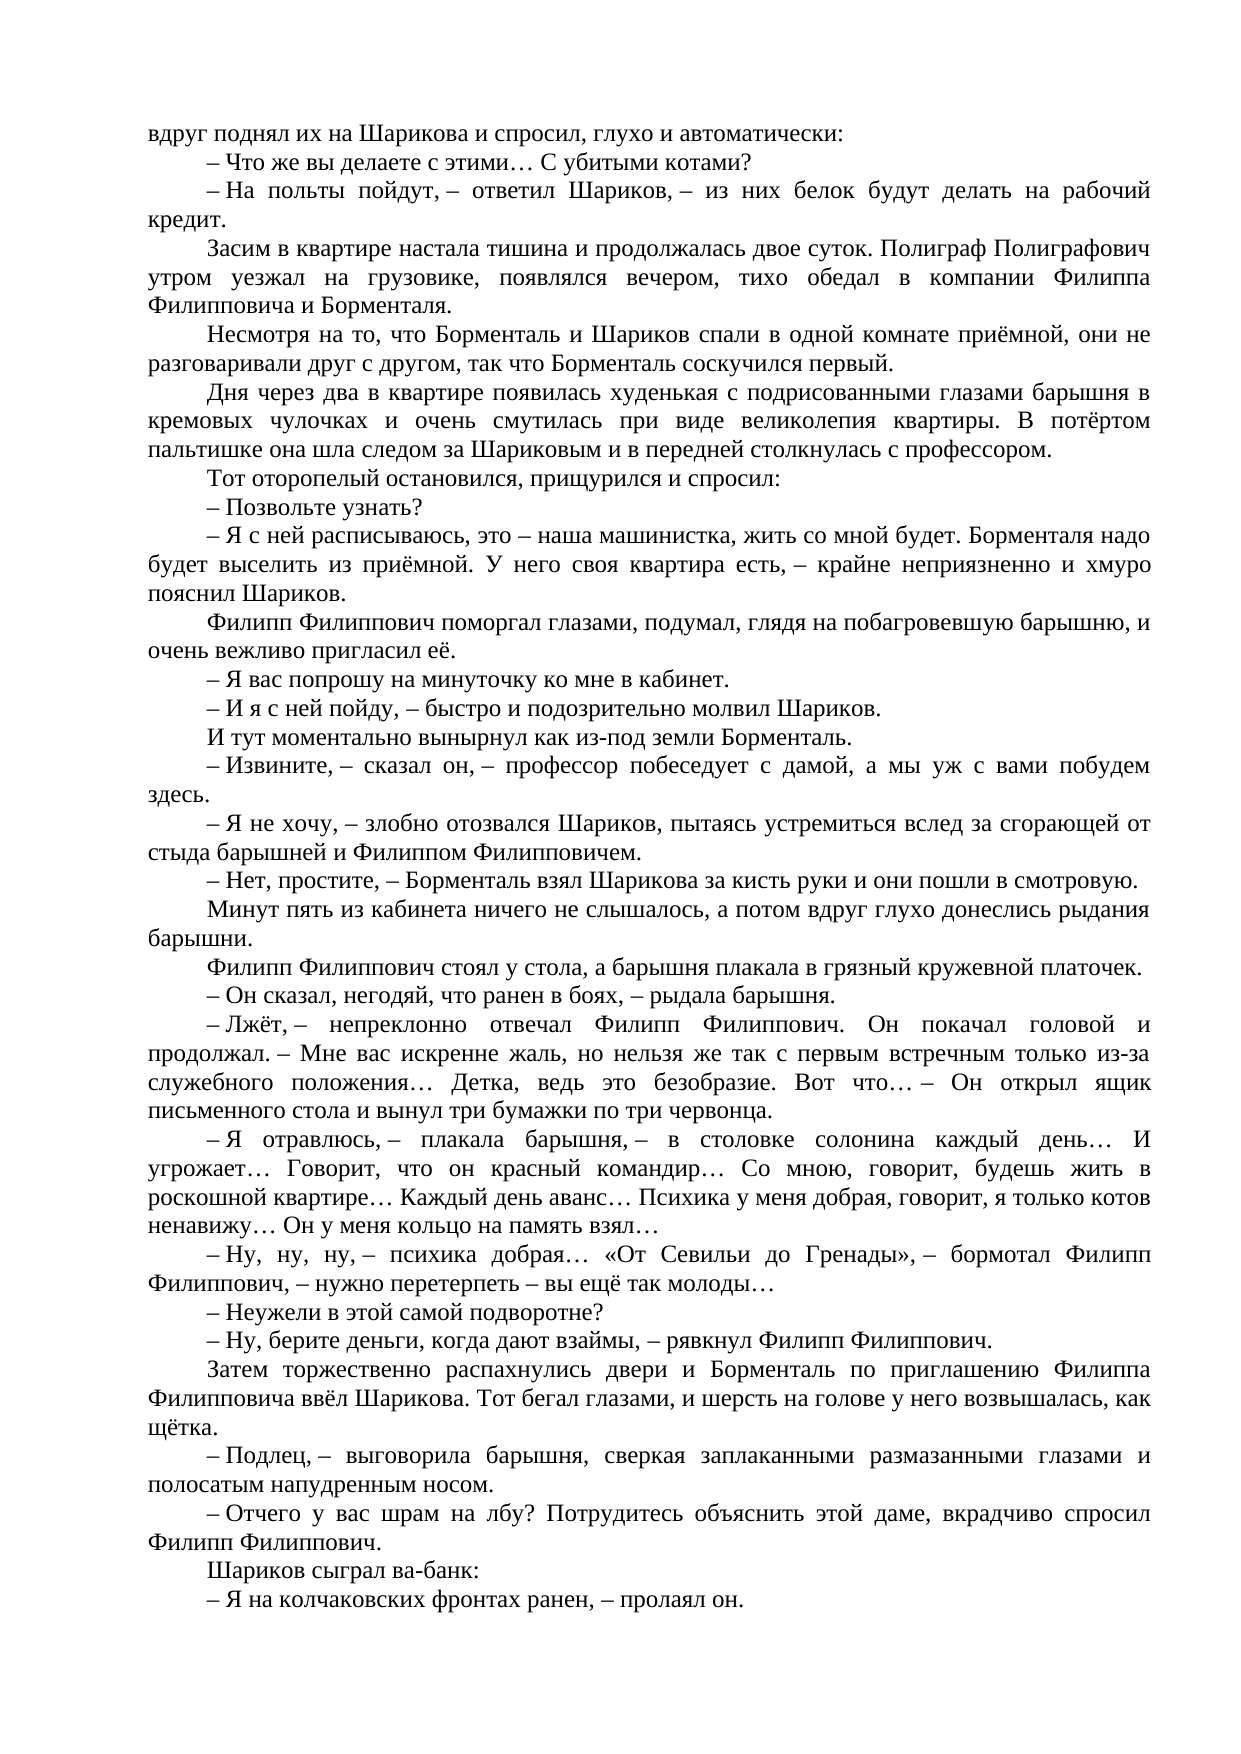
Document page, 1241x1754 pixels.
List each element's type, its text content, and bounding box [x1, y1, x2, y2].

text Шариков сыграл ва-банк: [148, 1556, 1152, 1584]
text – Он сказал, негодяй, что ранен в боях, – рыдала барышня. [148, 981, 1152, 1009]
text – Ну, берите деньги, когда дают взаймы, – рявкнул Филипп Филиппович. [148, 1326, 1152, 1354]
text Филипп Филиппович стоял у стола, а барышня плакала в грязный кружевной платочек. [148, 952, 1152, 981]
text Засим в квартире настала тишина и продолжалась двое суток. Полиграф Полиграфович утром уезжал на грузовике, появлялся вечером, тихо обедал в компании Филиппа Филипповича и Борменталя. [148, 233, 1152, 319]
text – Отчего у вас шрам на лбу? Потрудитесь объяснить этой даме, вкрадчиво спросил Филипп Филиппович. [148, 1498, 1152, 1556]
text – И я с ней пойду, – быстро и подозрительно молвил Шариков. [148, 693, 1152, 722]
text – Ну, ну, ну, – психика добрая… «От Севильи до Гренады», – бормотал Филипп Филиппович, – нужно перетерпеть – вы ещё так молоды… [148, 1239, 1152, 1297]
text Затем торжественно распахнулись двери и Борменталь по приглашению Филиппа Филипповича ввёл Шарикова. Тот бегал глазами, и шерсть на голове у него возвышалась, как щётка. [148, 1354, 1152, 1441]
text – Неужели в этой самой подворотне? [148, 1297, 1152, 1326]
text – Я на колчаковских фронтах ранен, – пролаял он. [148, 1584, 1152, 1613]
text – Я отравлюсь, – плакала барышня, – в столовке солонина каждый день… И угрожает… Говорит, что он красный командир… Со мною, говорит, будешь жить в роскошной квартире… Каждый день аванс… Психика у меня добрая, говорит, я только котов ненавижу… Он у меня кольцо на память взял… [148, 1124, 1152, 1239]
text – Что же вы делаете с этими… С убитыми котами? [148, 147, 1152, 176]
text – Извините, – сказал он, – профессор побеседует с дамой, а мы уж с вами побудем здесь. [148, 751, 1152, 808]
text Тот оторопелый остановился, прищурился и спросил: [148, 463, 1152, 492]
text Минут пять из кабинета ничего не слышалось, а потом вдруг глухо донеслись рыдания барышни. [148, 894, 1152, 952]
text Дня через два в квартире появилась худенькая с подрисованными глазами барышня в кремовых чулочках и очень смутилась при виде великолепия квартиры. В потёртом пальтишке она шла следом за Шариковым и в передней столкнулась с профессором. [148, 377, 1152, 463]
text – Я вас попрошу на минуточку ко мне в кабинет. [148, 664, 1152, 693]
text Несмотря на то, что Борменталь и Шариков спали в одной комнате приёмной, они не разговаривали друг с другом, так что Борменталь соскучился первый. [148, 319, 1152, 377]
text – Я с ней расписываюсь, это – наша машинистка, жить со мной будет. Борменталя надо будет выселить из приёмной. У него своя квартира есть, – крайне неприязненно и хмуро пояснил Шариков. [148, 521, 1152, 607]
text вдруг поднял их на Шарикова и спросил, глухо и автоматически: [148, 118, 1152, 147]
text – Я не хочу, – злобно отозвался Шариков, пытаясь устремиться вслед за сгорающей от стыда барышней и Филиппом Филипповичем. [148, 808, 1152, 866]
text – На польты пойдут, – ответил Шариков, – из них белок будут делать на рабочий кредит. [148, 176, 1152, 233]
text – Нет, простите, – Борменталь взял Шарикова за кисть руки и они пошли в смотровую. [148, 866, 1152, 894]
text Филипп Филиппович поморгал глазами, подумал, глядя на побагровевшую барышню, и очень вежливо пригласил её. [148, 607, 1152, 664]
text И тут моментально вынырнул как из-под земли Борменталь. [148, 722, 1152, 751]
text – Подлец, – выговорила барышня, сверкая заплаканными размазанными глазами и полосатым напудренным носом. [148, 1441, 1152, 1498]
text – Лжёт, – непреклонно отвечал Филипп Филиппович. Он покачал головой и продолжал. – Мне вас искренне жаль, но нельзя же так с первым встречным только из-за служебного положения… Детка, ведь это безобразие. Вот что… – Он открыл ящик письменного стола и вынул три бумажки по три червонца. [148, 1009, 1152, 1124]
text – Позвольте узнать? [148, 492, 1152, 521]
